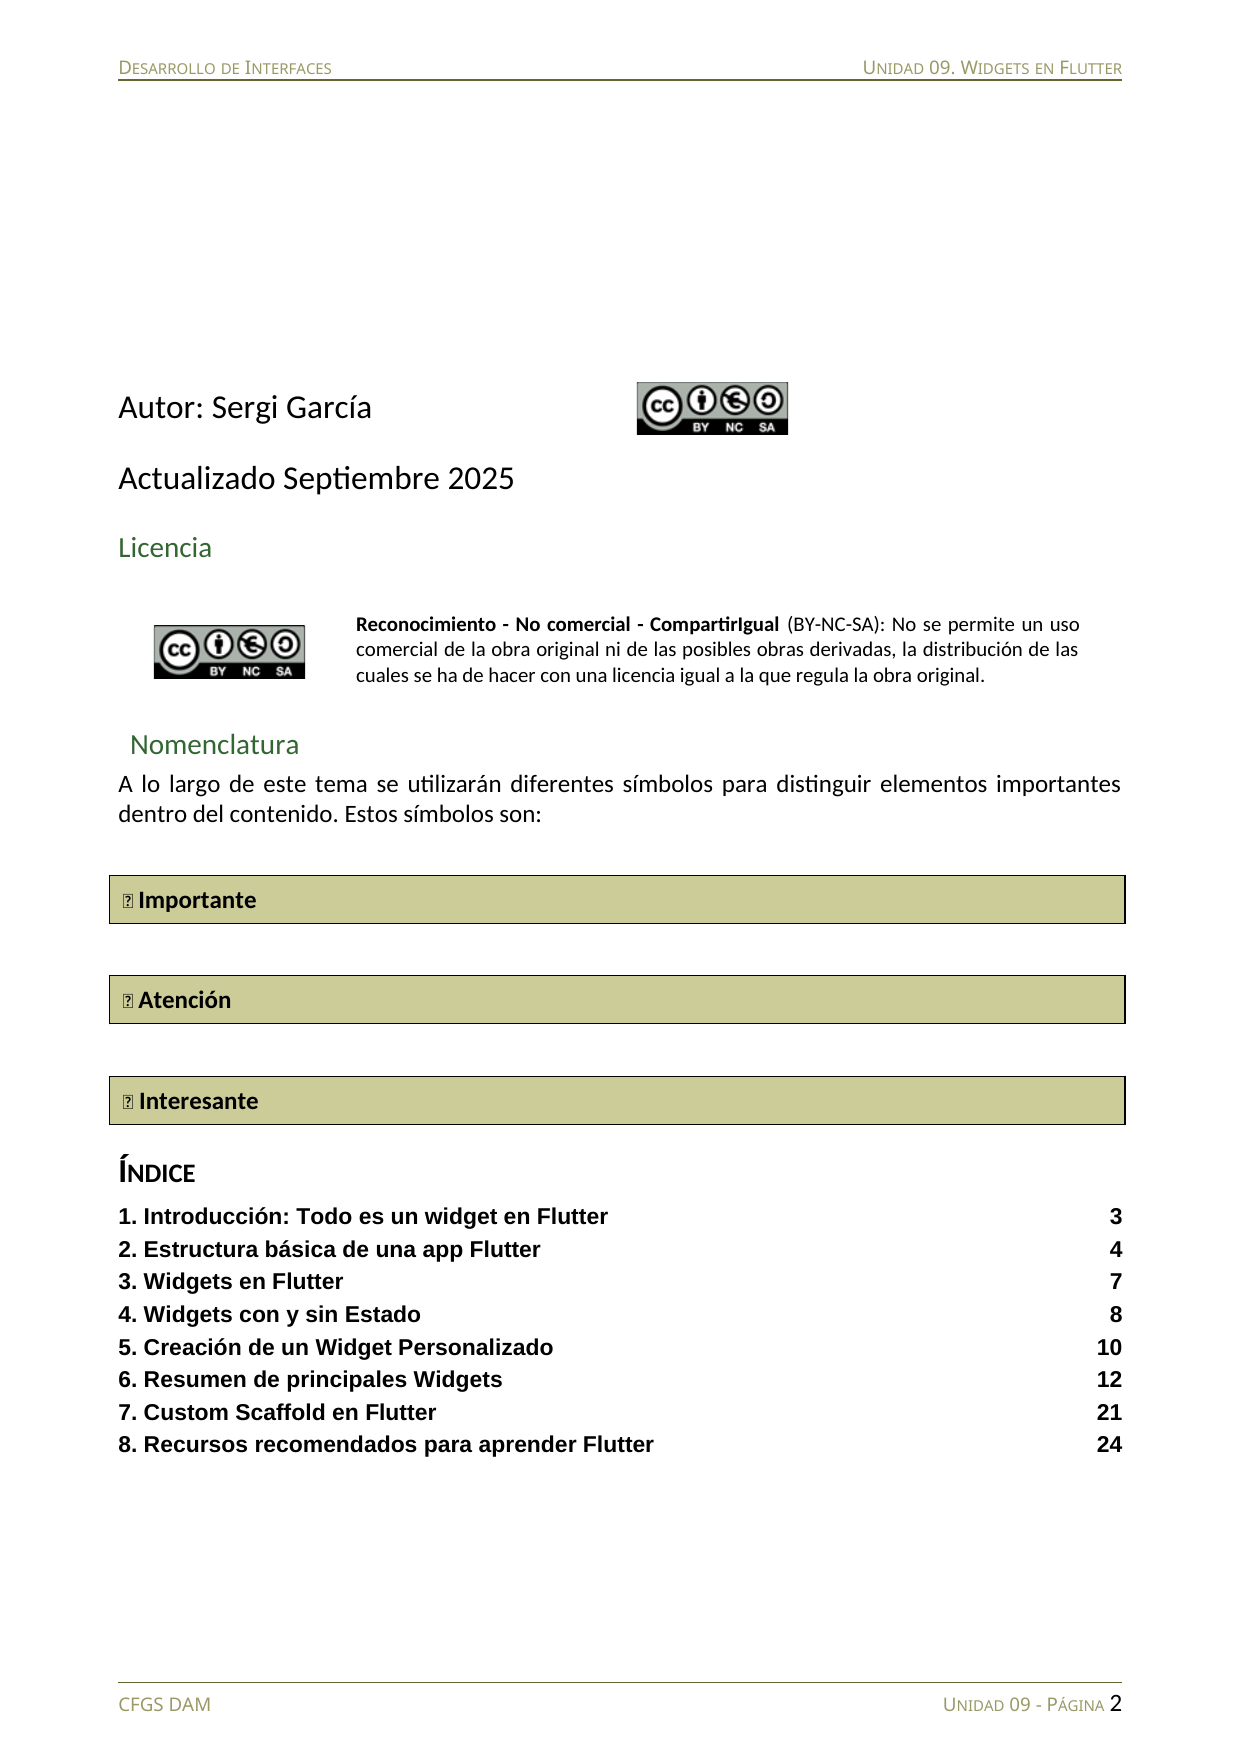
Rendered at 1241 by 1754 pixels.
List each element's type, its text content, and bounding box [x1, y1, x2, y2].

text A lo largo de este tema se utilizarán diferentes símbolos para distinguir elementos importantes dentro del contenido. Estos símbolos son: [118, 768, 1122, 829]
text 4. Widgets con y sin Estado 8 [118, 1301, 1122, 1327]
text ❕ Atención [110, 976, 1124, 1023]
picture [153, 625, 306, 679]
text 7. Custom Scaffold en Flutter 21 [118, 1399, 1122, 1425]
text Autor: Sergi García [118, 386, 636, 426]
text 2. Estructura básica de una app Flutter 4 [118, 1236, 1122, 1262]
text 6. Resumen de principales Widgets 12 [118, 1366, 1122, 1392]
text Actualizado Septiembre 2025 [118, 457, 1122, 498]
text Índice [118, 1150, 1122, 1191]
text Nomenclatura [118, 726, 1122, 761]
text 3. Widgets en Flutter 7 [118, 1268, 1122, 1295]
text [789, 386, 1122, 426]
text 5. Creación de un Widget Personalizado 10 [118, 1333, 1122, 1360]
text 📖 Importante [110, 876, 1124, 923]
text Licencia [118, 529, 1122, 564]
text 💬 Interesante [110, 1077, 1124, 1124]
text Reconocimiento - No comercial - CompartirIgual (BY-NC-SA): No se permite un uso comercial de la obra original ni de las posibles obras derivadas, la distribución de las cuales se ha de hacer con una licencia igual a la que regula la obra original. [159, 611, 1080, 687]
text 8. Recursos recomendados para aprender Flutter 24 [118, 1431, 1122, 1458]
picture [636, 382, 789, 435]
text 1. Introducción: Todo es un widget en Flutter 3 [118, 1203, 1122, 1229]
